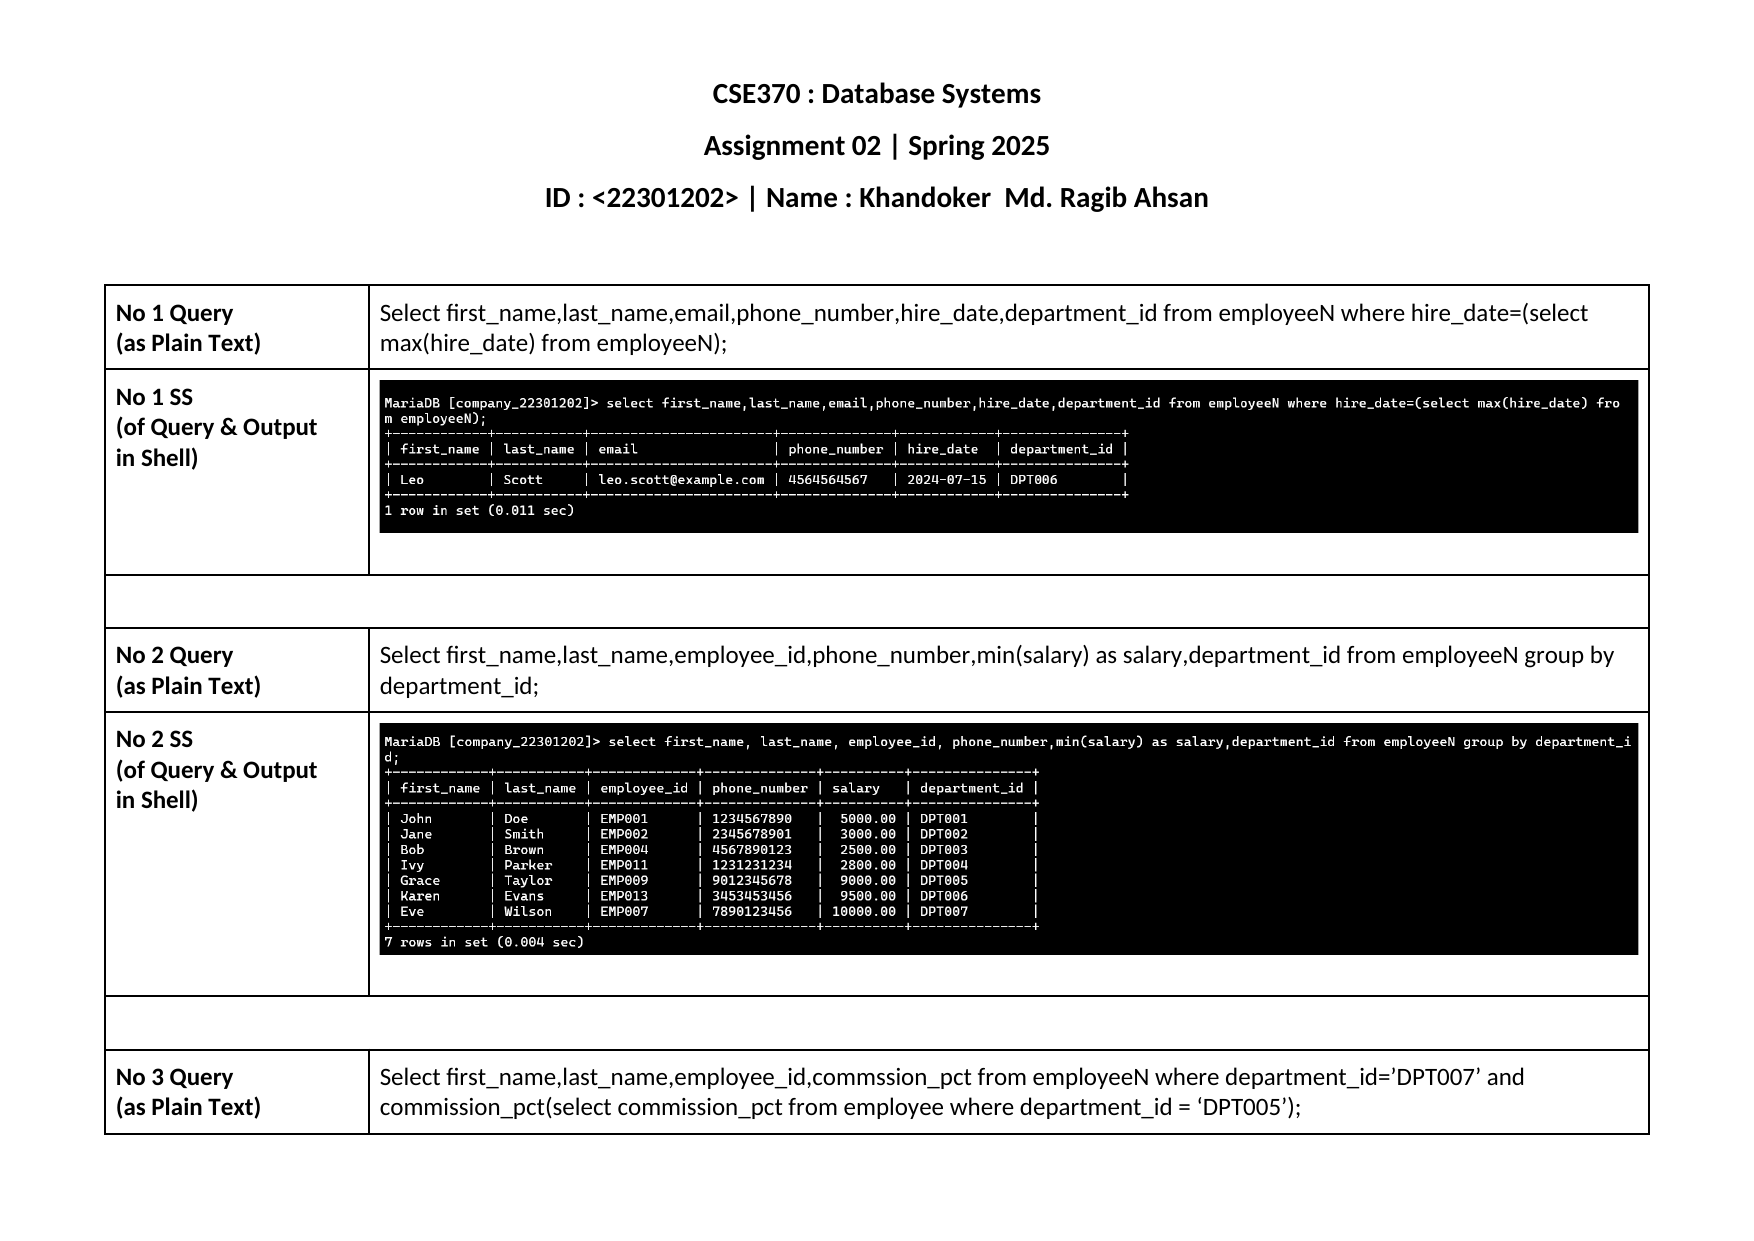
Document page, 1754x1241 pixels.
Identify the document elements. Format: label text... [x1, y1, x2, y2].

table_header Select first_name,last_name,email,phone_number,hire_date,department_id from employeeN where hire_date=(select max(hire_date) from employeeN); [370, 286, 1648, 368]
table_cell No 2 Query (as Plain Text) [106, 629, 368, 711]
table_cell Select first_name,last_name,employee_id,commssion_pct from employeeN where department_id=’DPT007’ and commission_pct(select commission_pct from employee where department_id = ‘DPT005’); [370, 1051, 1648, 1132]
picture [379, 723, 1639, 955]
table_cell Select first_name,last_name,employee_id,phone_number,min(salary) as salary,department_id from employeeN group by department_id; [370, 629, 1648, 711]
table_cell No 3 Query (as Plain Text) [106, 1051, 368, 1132]
table_cell No 1 SS (of Query & Output in Shell) [106, 370, 368, 574]
picture [379, 380, 1639, 533]
text ID : <22301202> | Name : Khandoker Md. Ragib Ahsan [75, 179, 1679, 215]
table_cell [106, 576, 1648, 627]
table_cell No 2 SS (of Query & Output in Shell) [106, 713, 368, 995]
table_cell [106, 997, 1648, 1048]
table_header No 1 Query (as Plain Text) [106, 286, 368, 368]
table_cell [370, 370, 1648, 574]
text Assignment 02 | Spring 2025 [75, 127, 1679, 163]
text CSE370 : Database Systems [75, 75, 1679, 111]
table_cell [370, 713, 1648, 995]
